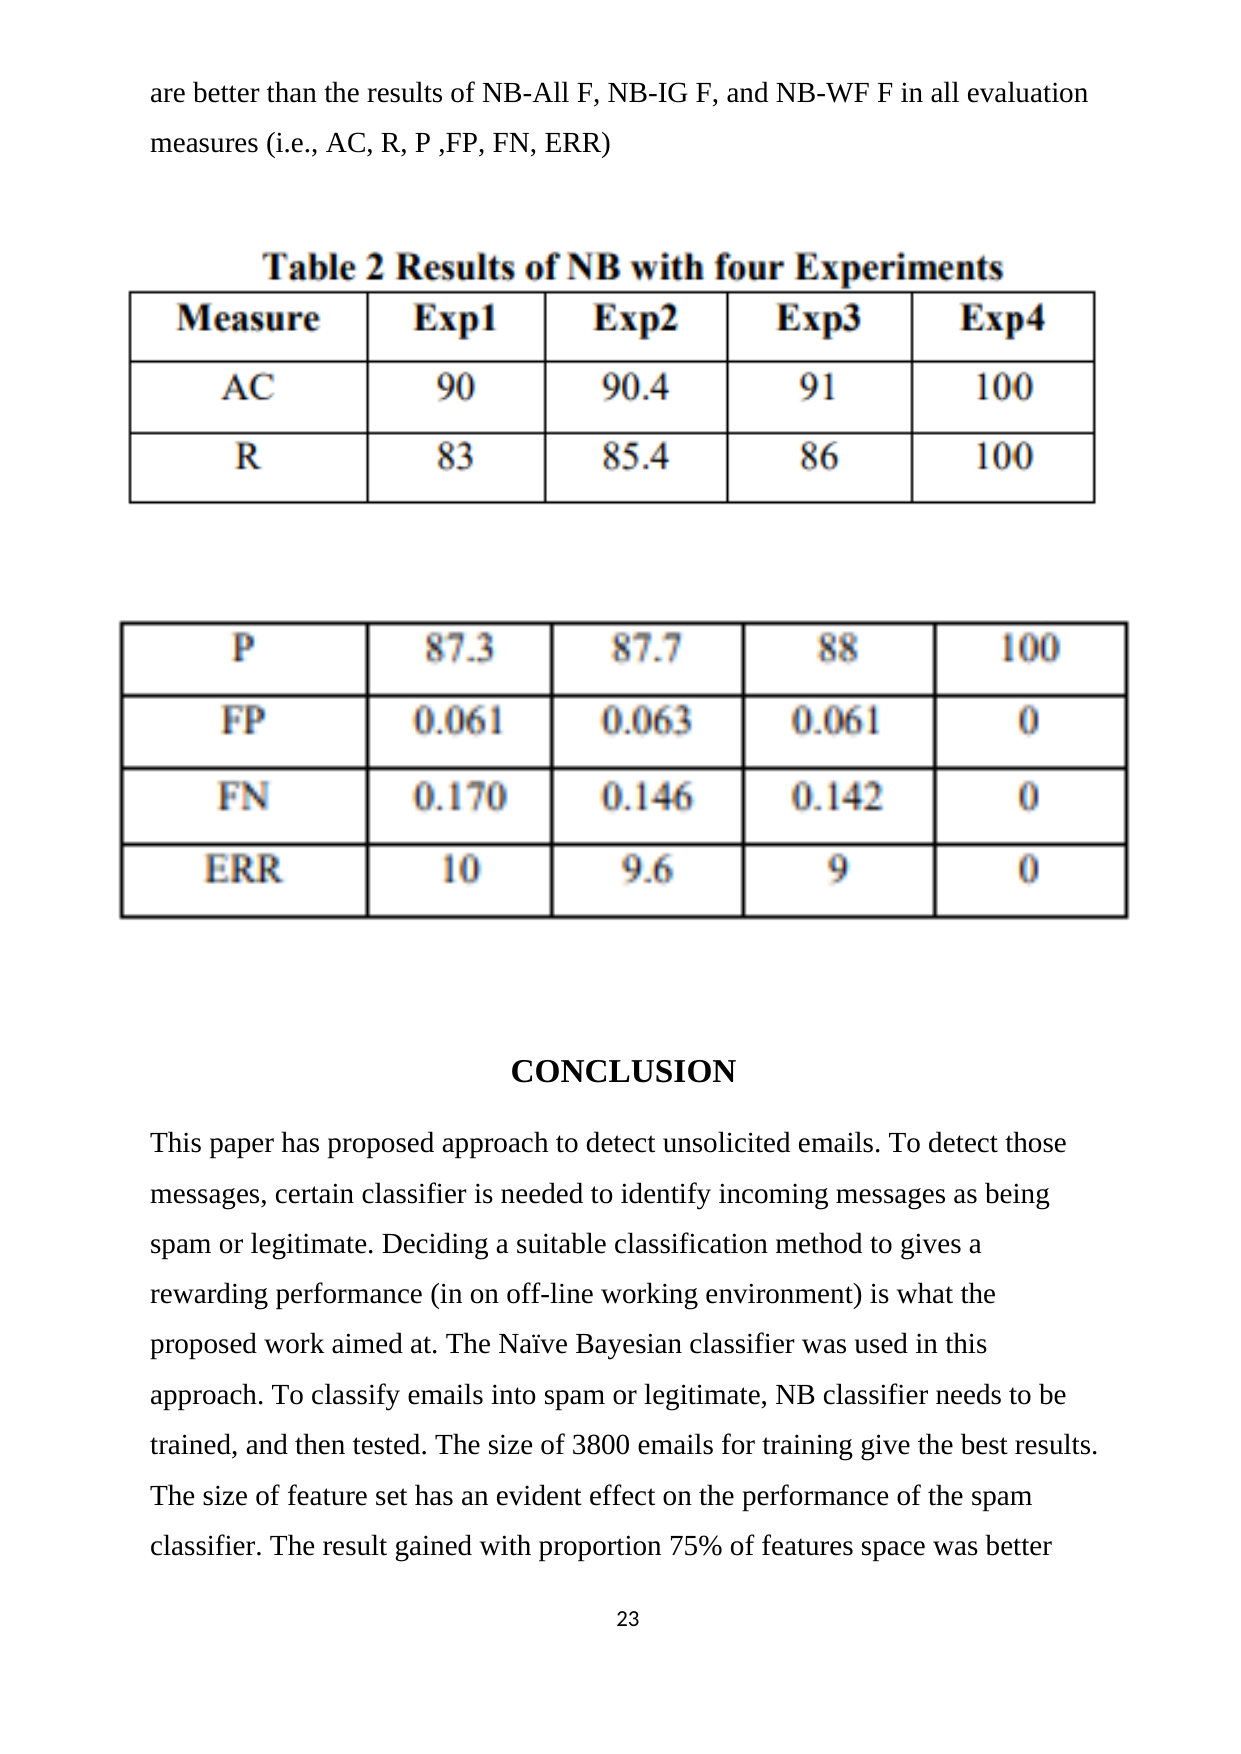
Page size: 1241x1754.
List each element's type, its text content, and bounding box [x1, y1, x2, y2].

text This paper has proposed approach to detect unsolicited emails. To detect those messages, certain classifier is needed to identify incoming messages as being spam or legitimate. Deciding a suitable classification method to gives a rewarding performance (in on off-line working environment) is what the proposed work aimed at. The Naïve Bayesian classifier was used in this approach. To classify emails into spam or legitimate, NB classifier needs to be trained, and then tested. The size of 3800 emails for training give the best results. The size of feature set has an evident effect on the performance of the spam classifier. The result gained with proportion 75% of features space was better [150, 1125, 1105, 1561]
text are better than the results of NB-All F, NB-IG F, and NB-WF F in all evaluation measures (i.e., AC, R, P ,FP, FN, ERR) [150, 75, 1105, 159]
text CONCLUSION [150, 1051, 1105, 1089]
